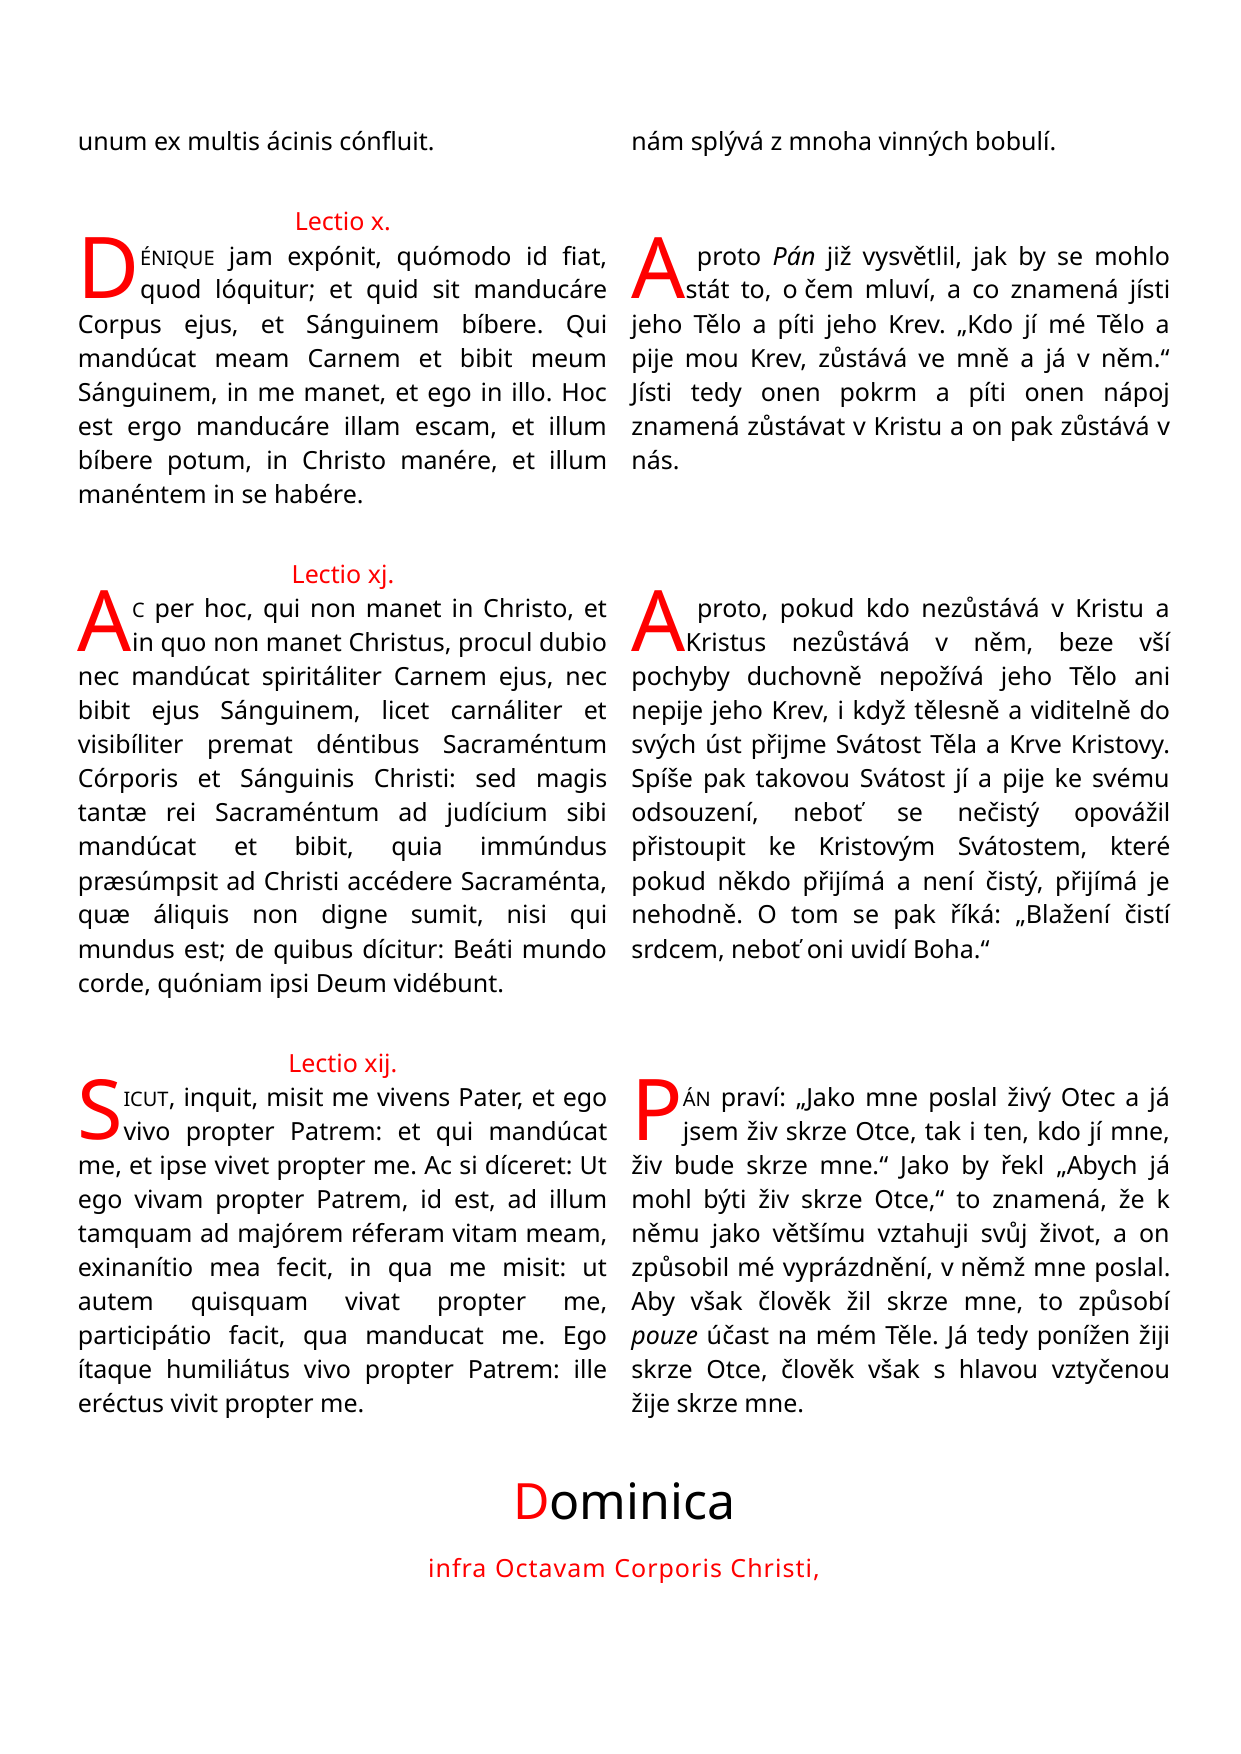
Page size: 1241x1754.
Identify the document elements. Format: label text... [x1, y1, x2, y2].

table_cell A proto Pán již vysvětlil, jak by se mohlo stát to, o čem mluví, a co znamená jísti jeho Tělo a píti jeho Krev. „Kdo jí mé Tělo a pije mou Krev, zůstává ve mně a já v něm.“ Jísti tedy onen pokrm a píti onen nápoj znamená zůstávat v Kristu a on pak zůstává v nás. [619, 198, 1182, 551]
table_cell Za onoho času řekl Ježíš zástupům Židů: „Tělo mé pravý jest pokrm, a krev má pravý jest nápoj.“ A ostatní. Pomocí jídla a pití chtějí lidé dosáhnouti toho, aby nehladověli a nežíznili. To se ale ve skutečnosti nestane, pokud onen pokrm a nápoj, který přijímají, je nečiní nesmrtelnými a neporušitelnými; to znamená pokud nemají účast na samotném společenství svatých, kde bude pokoj a plná a dokonalá jednota. Proto tedy, jak již před námi poznali mužové Boží, náš Pán Ježíš Kristus nám zanechal své Tělo a Krev v takových věcech, které jsou vytvořeny spojením mnoha částí vjedno. Neboť chléb se peče z mnoha zrn spojených vjedno, víno nám splývá z mnoha vinných bobulí. [619, 118, 1182, 198]
table_cell Dominica infra Octavam Corporis Christi, [66, 1460, 1182, 1590]
table_cell Lectio xj. Ac per hoc, qui non manet in Christo, et in quo non manet Christus, procul dubio nec mandúcat spiritáliter Carnem ejus, nec bibit ejus Sánguinem, licet carnáliter et visibíliter premat déntibus Sacraméntum Córporis et Sánguinis Christi: sed magis tantæ rei Sacraméntum ad judícium sibi mandúcat et bibit, quia immúndus præsúmpsit ad Christi accédere Sacraménta, quæ áliquis non digne sumit, nisi qui mundus est; de quibus dícitur: Beáti mundo corde, quóniam ipsi Deum vidébunt. [66, 551, 619, 1039]
table_cell Pán praví: „Jako mne poslal živý Otec a já jsem živ skrze Otce, tak i ten, kdo jí mne, živ bude skrze mne.“ Jako by řekl „Abych já mohl býti živ skrze Otce,“ to znamená, že k němu jako většímu vztahuji svůj život, a on způsobil mé vyprázdnění, v němž mne poslal. Aby však člověk žil skrze mne, to způsobí pouze účast na mém Těle. Já tedy ponížen žiji skrze Otce, člověk však s hlavou vztyčenou žije skrze mne. [619, 1039, 1182, 1460]
table_cell In III. Nocturno Léctio sancti Evangélii secúndum Joánnem. Lectio ix. Cap. 6. In illo témpore: Dixit Jesus turbis Judæórum: Caro mea vere est cibus, et sanguis meus vere est potus. Et réliqua. Homilía sancti Augustíni Epíscopi. Tract. 26. in Joánnem. Cum cibo et potu id áppetant hómines, ut neque esúriant, neque sítiant: hoc veráciter non præstat, nisi iste cibus et potus, qui eos, a quibus súmitur, immortáles et incorruptíbiles facit; id est, socíetas ipsa sanctórum, ubi pax erit et únitas plena atque perfécta. Proptérea quippe, sicut étiam ante nos hoc intellexérunt hómines Dei, Dóminus noster Jesus Christus Corpus et Sánguinem suum in eis rebus commendávit, quæ ad unum áliquid redigúntur ex multis. Namque aliud in unum ex multis granis confícitur: áliud in unum ex multis ácinis cónfluit. [66, 118, 619, 198]
table_cell Lectio xij. Sicut, inquit, misit me vivens Pater, et ego vivo propter Patrem: et qui mandúcat me, et ipse vivet propter me. Ac si díceret: Ut ego vivam propter Patrem, id est, ad illum tamquam ad majórem réferam vitam meam, exinanítio mea fecit, in qua me misit: ut autem quisquam vivat propter me, participátio facit, qua manducat me. Ego ítaque humiliátus vivo propter Patrem: ille eréctus vivit propter me. [66, 1039, 619, 1460]
table_cell A proto, pokud kdo nezůstává v Kristu a Kristus nezůstává v něm, beze vší pochyby duchovně nepožívá jeho Tělo ani nepije jeho Krev, i když tělesně a viditelně do svých úst přijme Svátost Těla a Krve Kristovy. Spíše pak takovou Svátost jí a pije ke svému odsouzení, neboť se nečistý opovážil přistoupit ke Kristovým Svátostem, které pokud někdo přijímá a není čistý, přijímá je nehodně. O tom se pak říká: „Blažení čistí srdcem, neboť oni uvidí Boha.“ [619, 551, 1182, 1039]
table_cell Lectio x. Dénique jam expónit, quómodo id fiat, quod lóquitur; et quid sit manducáre Corpus ejus, et Sánguinem bíbere. Qui mandúcat meam Carnem et bibit meum Sánguinem, in me manet, et ego in illo. Hoc est ergo manducáre illam escam, et illum bíbere potum, in Christo manére, et illum manéntem in se habére. [66, 198, 619, 551]
